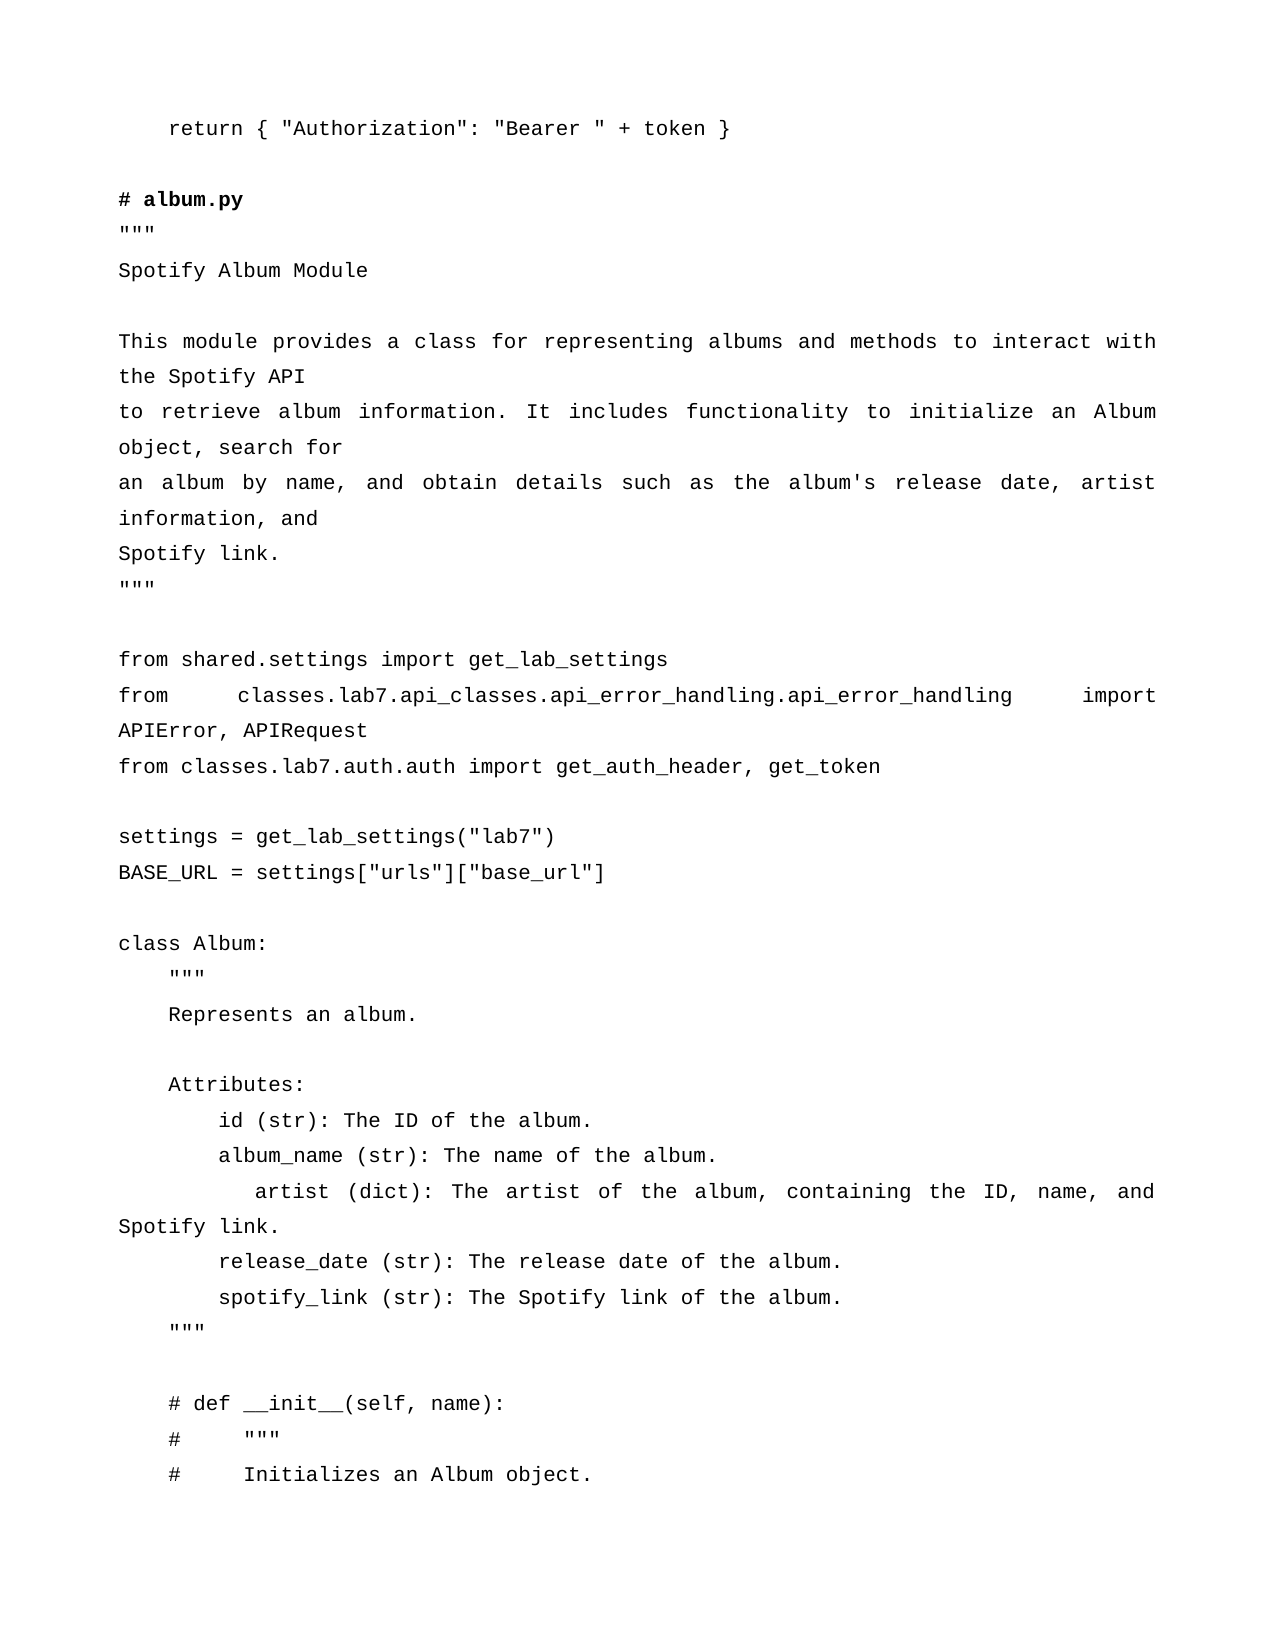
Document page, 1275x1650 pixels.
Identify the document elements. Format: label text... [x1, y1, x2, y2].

text from classes.lab7.auth.auth import get_auth_header, get_token [118, 756, 1157, 779]
text """ [118, 578, 1157, 602]
text spotify_link (str): The Spotify link of the album. [118, 1287, 1157, 1311]
text BASE_URL = settings["urls"]["base_url"] [118, 862, 1157, 886]
text Represents an album. [118, 1003, 1157, 1027]
text Attributes: [118, 1074, 1157, 1098]
text """ [118, 224, 1157, 248]
text # def __init__(self, name): [118, 1393, 1157, 1417]
text an album by name, and obtain details such as the album's release date, artist information, and [118, 472, 1157, 531]
text class Album: [118, 933, 1157, 956]
text Spotify link. [118, 543, 1157, 567]
text album_name (str): The name of the album. [118, 1145, 1157, 1169]
text This module provides a class for representing albums and methods to interact with the Spotify API [118, 331, 1157, 390]
text artist (dict): The artist of the album, containing the ID, name, and Spotify link. [118, 1181, 1157, 1240]
text from classes.lab7.api_classes.api_error_handling.api_error_handling import APIError, APIRequest [118, 685, 1157, 744]
text to retrieve album information. It includes functionality to initialize an Album object, search for [118, 401, 1157, 461]
text return { "Authorization": "Bearer " + token } [118, 118, 1157, 142]
text id (str): The ID of the album. [118, 1110, 1157, 1133]
text # Initializes an Album object. [118, 1464, 1157, 1488]
text from shared.settings import get_lab_settings [118, 649, 1157, 673]
text settings = get_lab_settings("lab7") [118, 826, 1157, 850]
text release_date (str): The release date of the album. [118, 1251, 1157, 1275]
text # album.py [118, 189, 1157, 213]
text """ [118, 1322, 1157, 1346]
text # """ [118, 1428, 1157, 1452]
text """ [118, 968, 1157, 992]
text Spotify Album Module [118, 260, 1157, 283]
